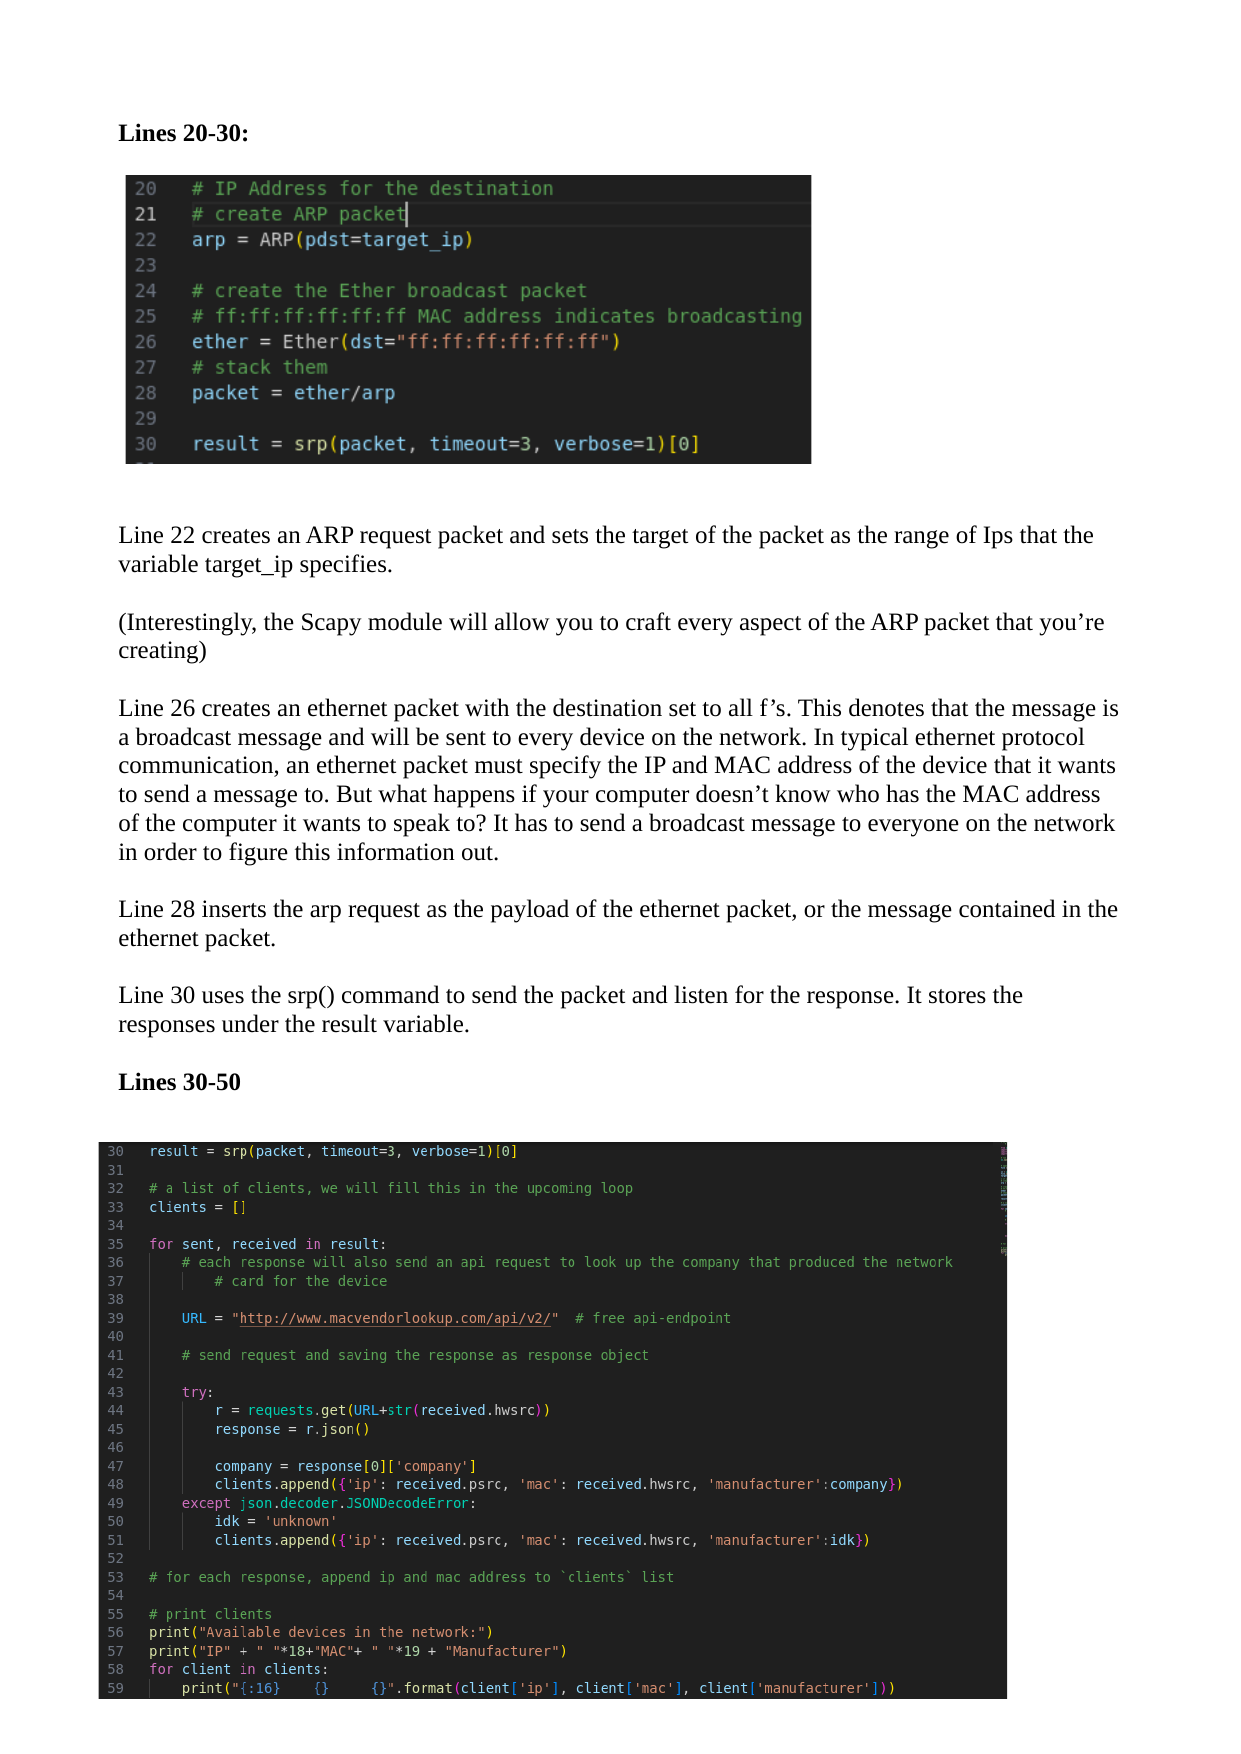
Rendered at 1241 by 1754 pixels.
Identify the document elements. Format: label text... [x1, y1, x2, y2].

text (Interestingly, the Scapy module will allow you to craft every aspect of the ARP packet that you’re creating) [118, 607, 1122, 664]
text Lines 30-50 [118, 1067, 1122, 1096]
picture [125, 175, 812, 464]
picture [98, 1142, 1008, 1699]
text Line 30 uses the srp() command to send the packet and listen for the response. It stores the responses under the result variable. [118, 981, 1122, 1038]
text Line 26 creates an ethernet packet with the destination set to all f’s. This denotes that the message is a broadcast message and will be sent to every device on the network. In typical ethernet protocol communication, an ethernet packet must specify the IP and MAC address of the device that it wants to send a message to. But what happens if your computer doesn’t know who has the MAC address of the computer it wants to speak to? It has to send a broadcast message to everyone on the network in order to figure this information out. [118, 693, 1122, 866]
text Line 28 inserts the arp request as the payload of the ethernet packet, or the message contained in the ethernet packet. [118, 894, 1122, 952]
text Lines 20-30: [118, 118, 1122, 147]
text Line 22 creates an ARP request packet and sets the target of the packet as the range of Ips that the variable target_ip specifies. [118, 521, 1122, 578]
